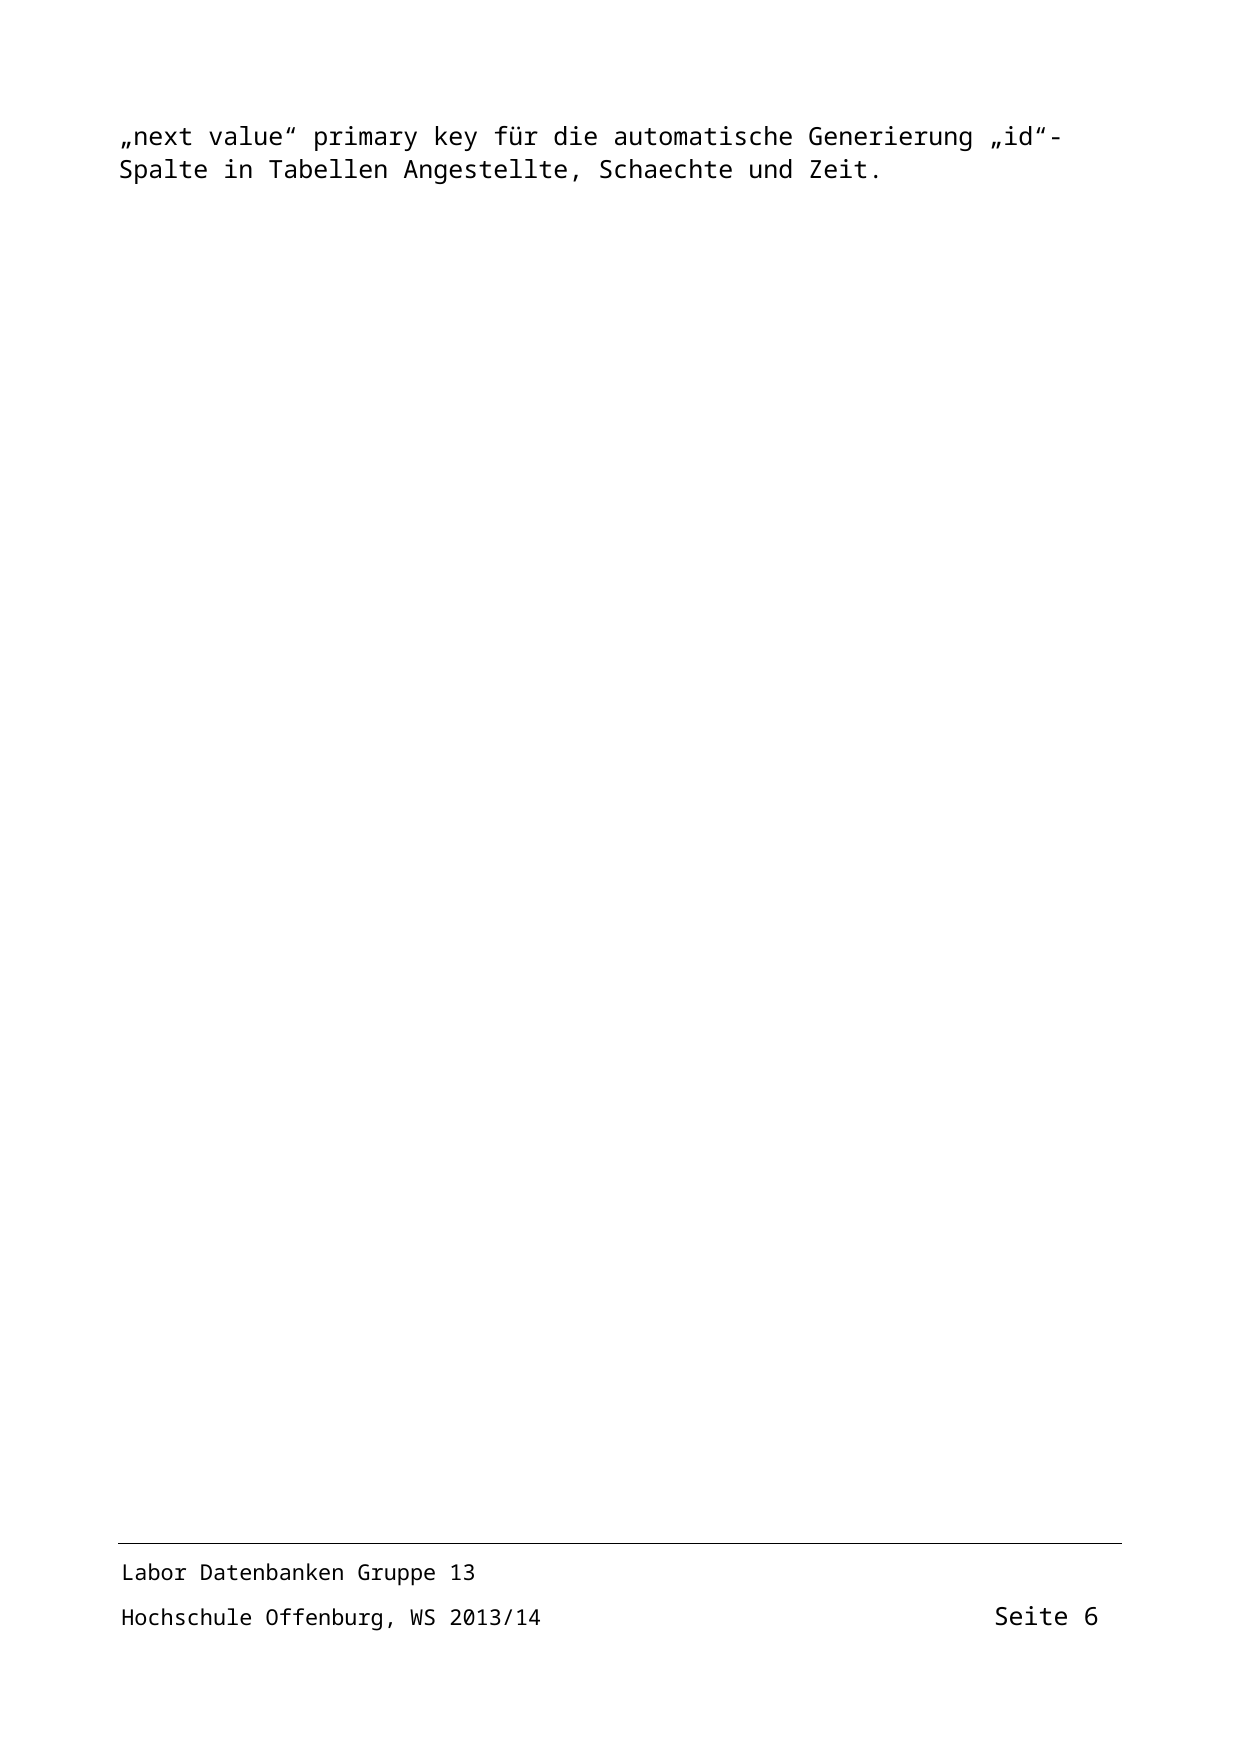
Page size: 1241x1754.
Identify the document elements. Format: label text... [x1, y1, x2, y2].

text „next value“ primary key für die automatische Generierung „id“-Spalte in Tabellen Angestellte, Schaechte und Zeit. [118, 118, 1122, 186]
